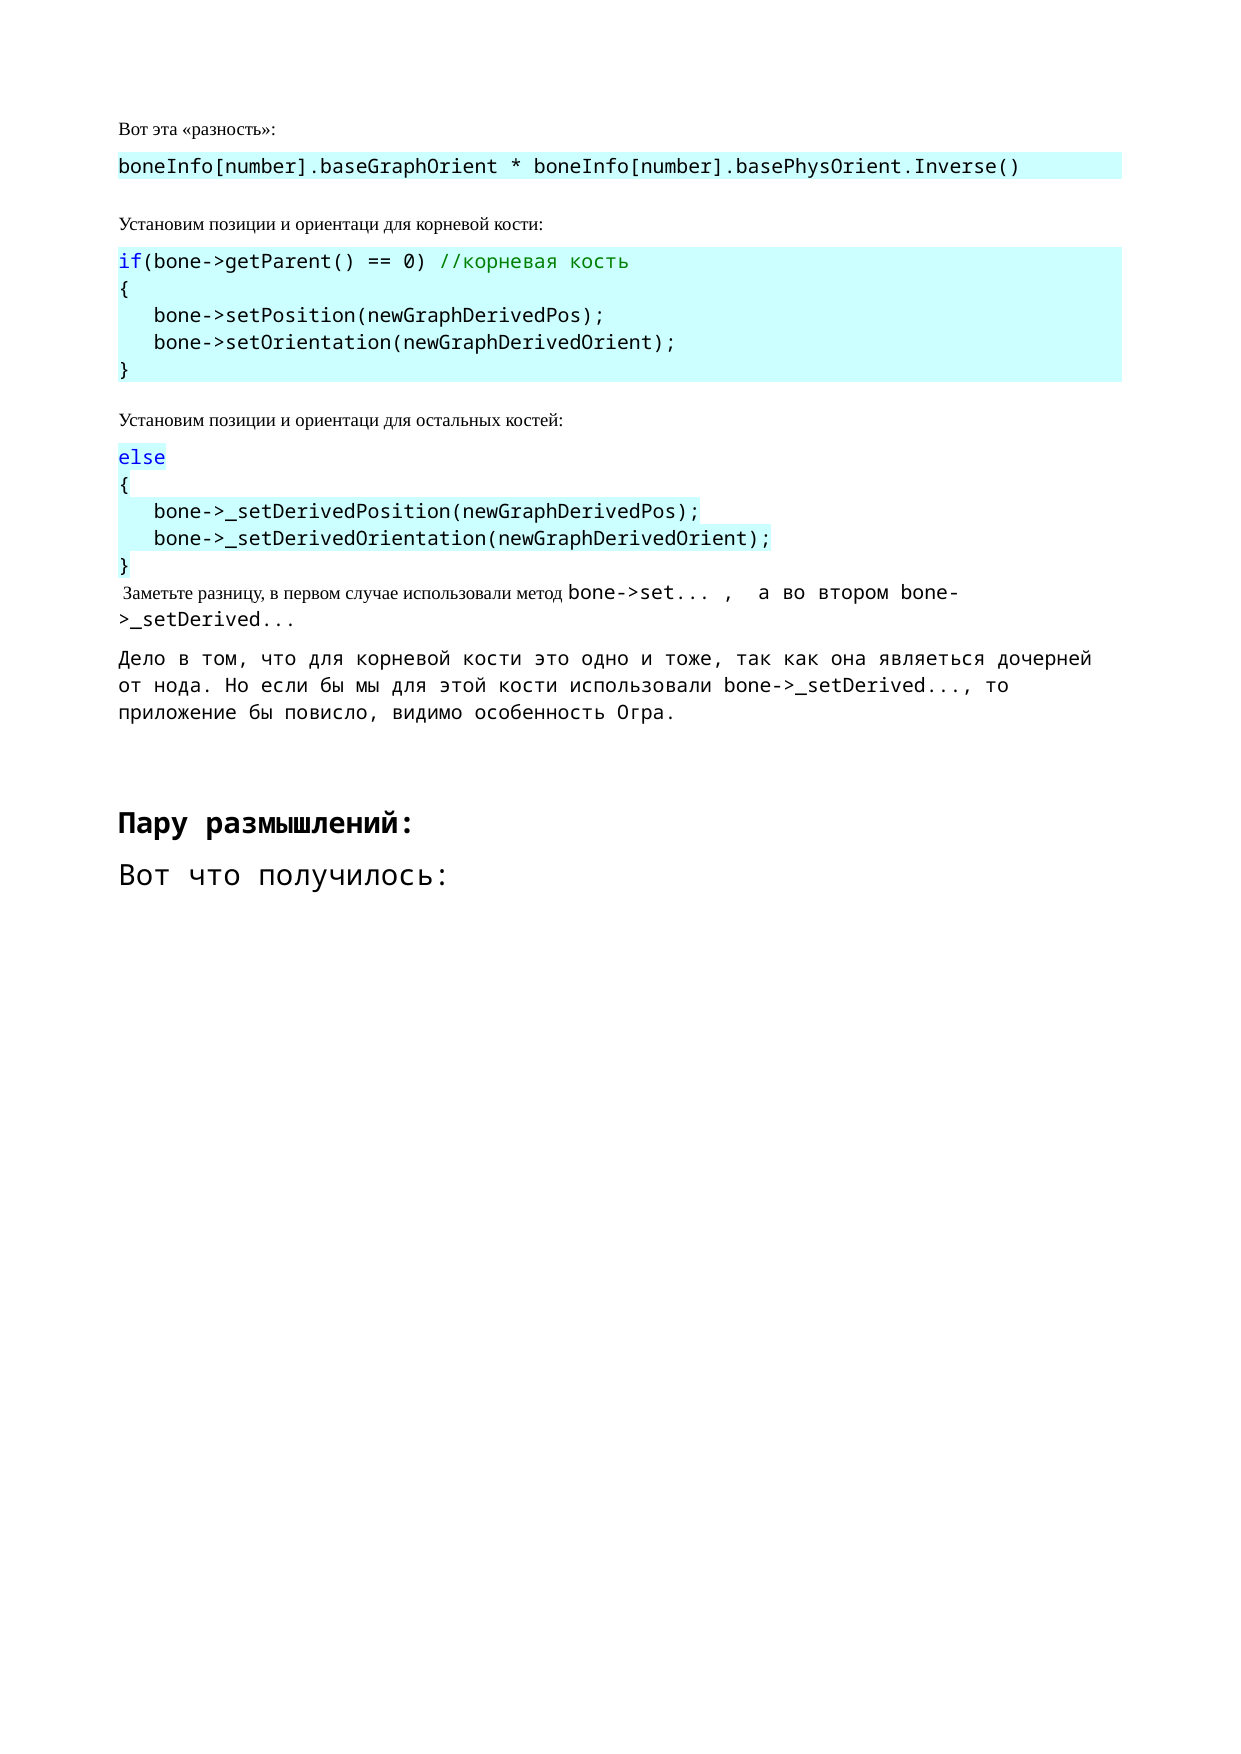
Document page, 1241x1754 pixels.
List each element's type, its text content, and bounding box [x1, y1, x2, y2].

text boneInfo[number].baseGraphOrient * boneInfo[number].basePhysOrient.Inverse() [118, 152, 1122, 179]
subtitle Пару размышлений: [118, 802, 1122, 842]
text Дело в том, что для корневой кости это одно и тоже, так как она являеться дочерней от нода. Но если бы мы для этой кости использовали bone->_setDerived..., то приложение бы повисло, видимо особенность Огра. [118, 644, 1122, 726]
text bone->_setDerivedOrientation(newGraphDerivedOrient); [118, 524, 1122, 551]
text { [118, 274, 1122, 301]
text bone->setPosition(newGraphDerivedPos); [118, 301, 1122, 328]
text Установим позиции и ориентаци для остальных костей: [118, 409, 1122, 431]
text Заметьте разницу, в первом случае использовали метод bone->set... , а во втором bone->_setDerived... [118, 578, 1122, 632]
text else [118, 443, 1122, 470]
text Установим позиции и ориентаци для корневой кости: [118, 213, 1122, 235]
text bone->_setDerivedPosition(newGraphDerivedPos); [118, 497, 1122, 524]
text bone->setOrientation(newGraphDerivedOrient); [118, 328, 1122, 355]
text if(bone->getParent() == 0) //корневая кость [118, 247, 1122, 274]
text Вот эта «разность»: [118, 118, 1122, 140]
text } [118, 355, 1122, 382]
text } [118, 551, 1122, 578]
text Вот что получилось: [118, 855, 1122, 894]
text { [118, 470, 1122, 497]
